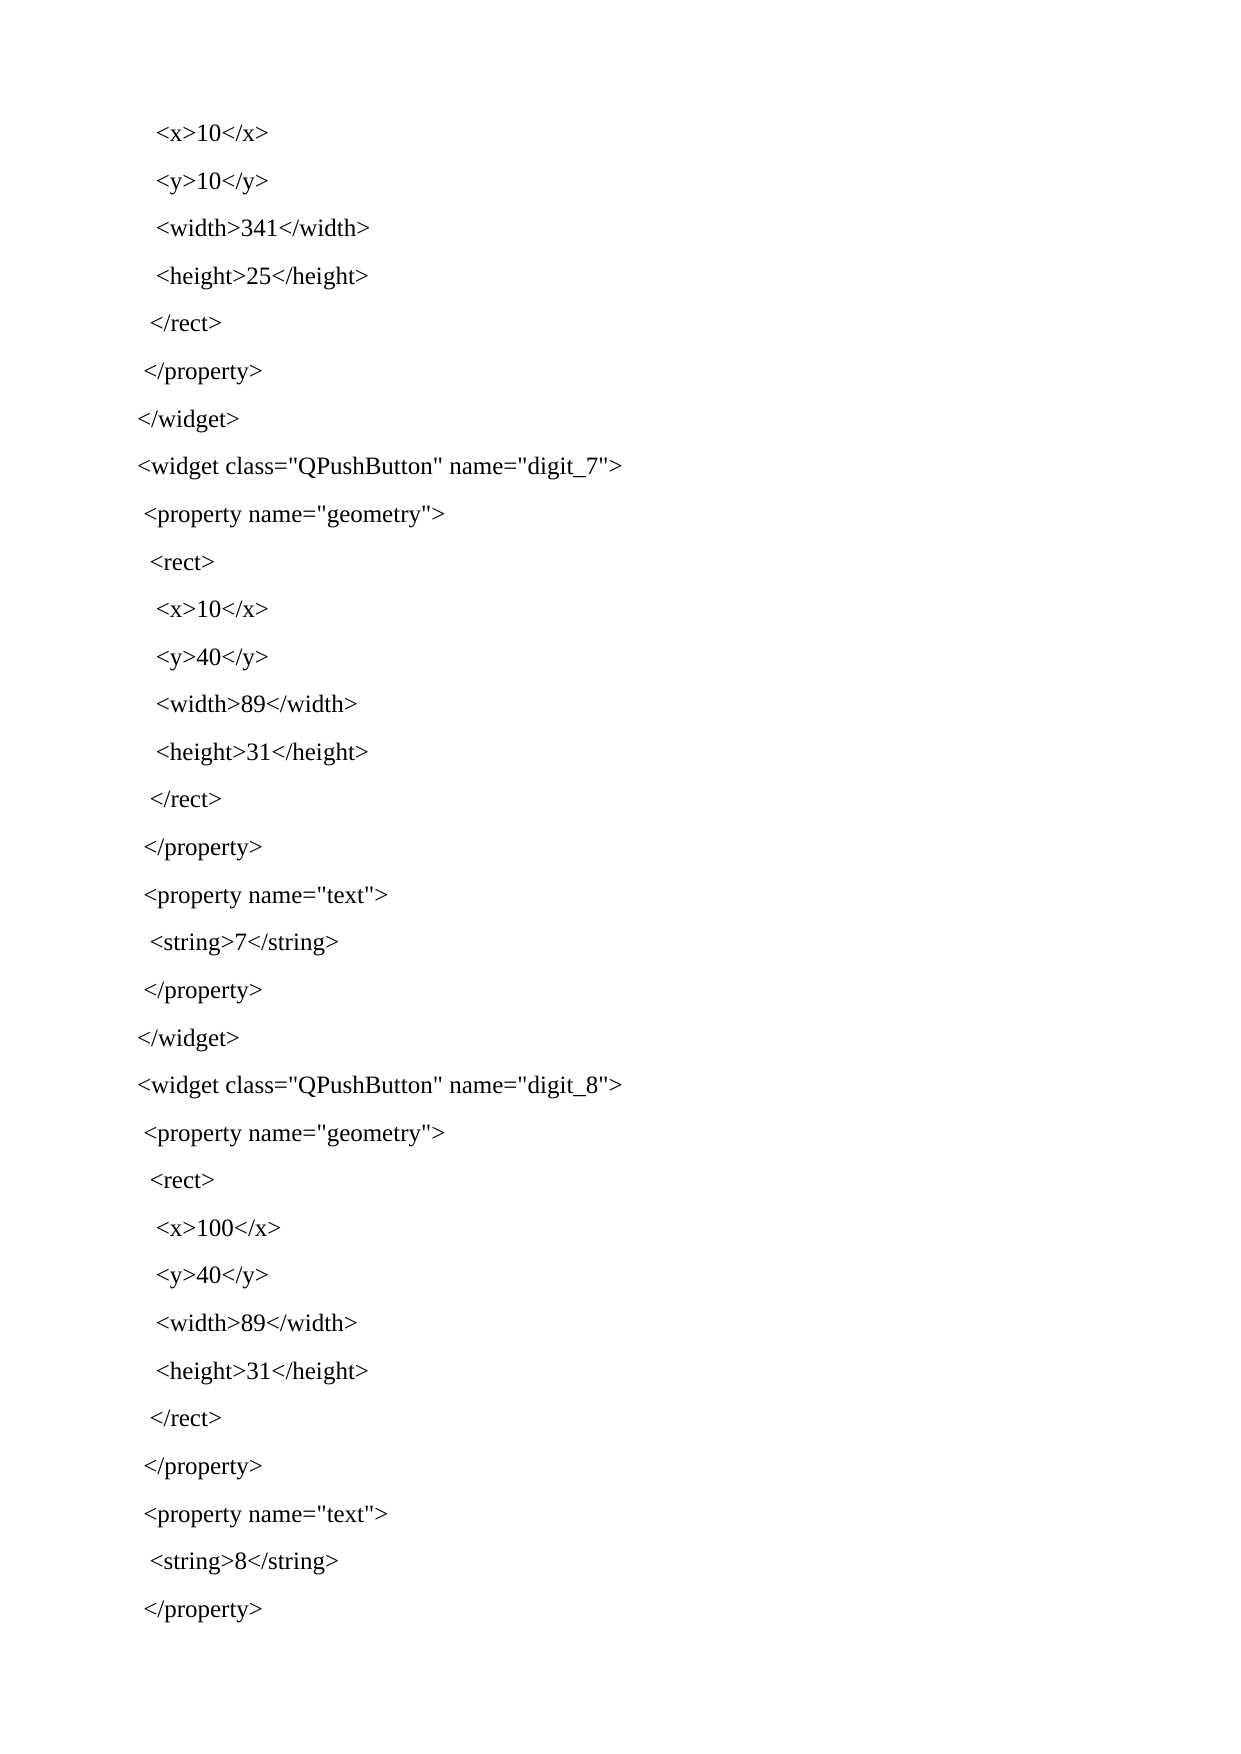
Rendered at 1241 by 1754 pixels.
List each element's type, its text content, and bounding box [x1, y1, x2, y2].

text <rect> [118, 547, 1122, 575]
text <width>89</width> [118, 689, 1122, 718]
text <widget class="QPushButton" name="digit_7"> [118, 451, 1122, 480]
text <string>8</string> [118, 1546, 1122, 1575]
text <property name="text"> [118, 1499, 1122, 1527]
text </rect> [118, 308, 1122, 337]
text <x>10</x> [118, 594, 1122, 623]
text <y>40</y> [118, 642, 1122, 671]
text </rect> [118, 784, 1122, 813]
text <x>100</x> [118, 1213, 1122, 1242]
text <widget class="QPushButton" name="digit_8"> [118, 1070, 1122, 1099]
text <rect> [118, 1165, 1122, 1194]
text <x>10</x> [118, 118, 1122, 147]
text <width>341</width> [118, 213, 1122, 242]
text </rect> [118, 1403, 1122, 1432]
text <string>7</string> [118, 927, 1122, 956]
text <y>10</y> [118, 166, 1122, 194]
text <width>89</width> [118, 1308, 1122, 1337]
text <height>31</height> [118, 1356, 1122, 1384]
text </widget> [118, 404, 1122, 432]
text <property name="text"> [118, 880, 1122, 908]
text </property> [118, 1451, 1122, 1480]
text </property> [118, 975, 1122, 1004]
text <y>40</y> [118, 1261, 1122, 1289]
text </property> [118, 832, 1122, 861]
text </property> [118, 356, 1122, 385]
text <height>25</height> [118, 261, 1122, 290]
text </widget> [118, 1023, 1122, 1051]
text <height>31</height> [118, 737, 1122, 766]
text <property name="geometry"> [118, 1118, 1122, 1147]
text <property name="geometry"> [118, 499, 1122, 528]
text </property> [118, 1594, 1122, 1623]
